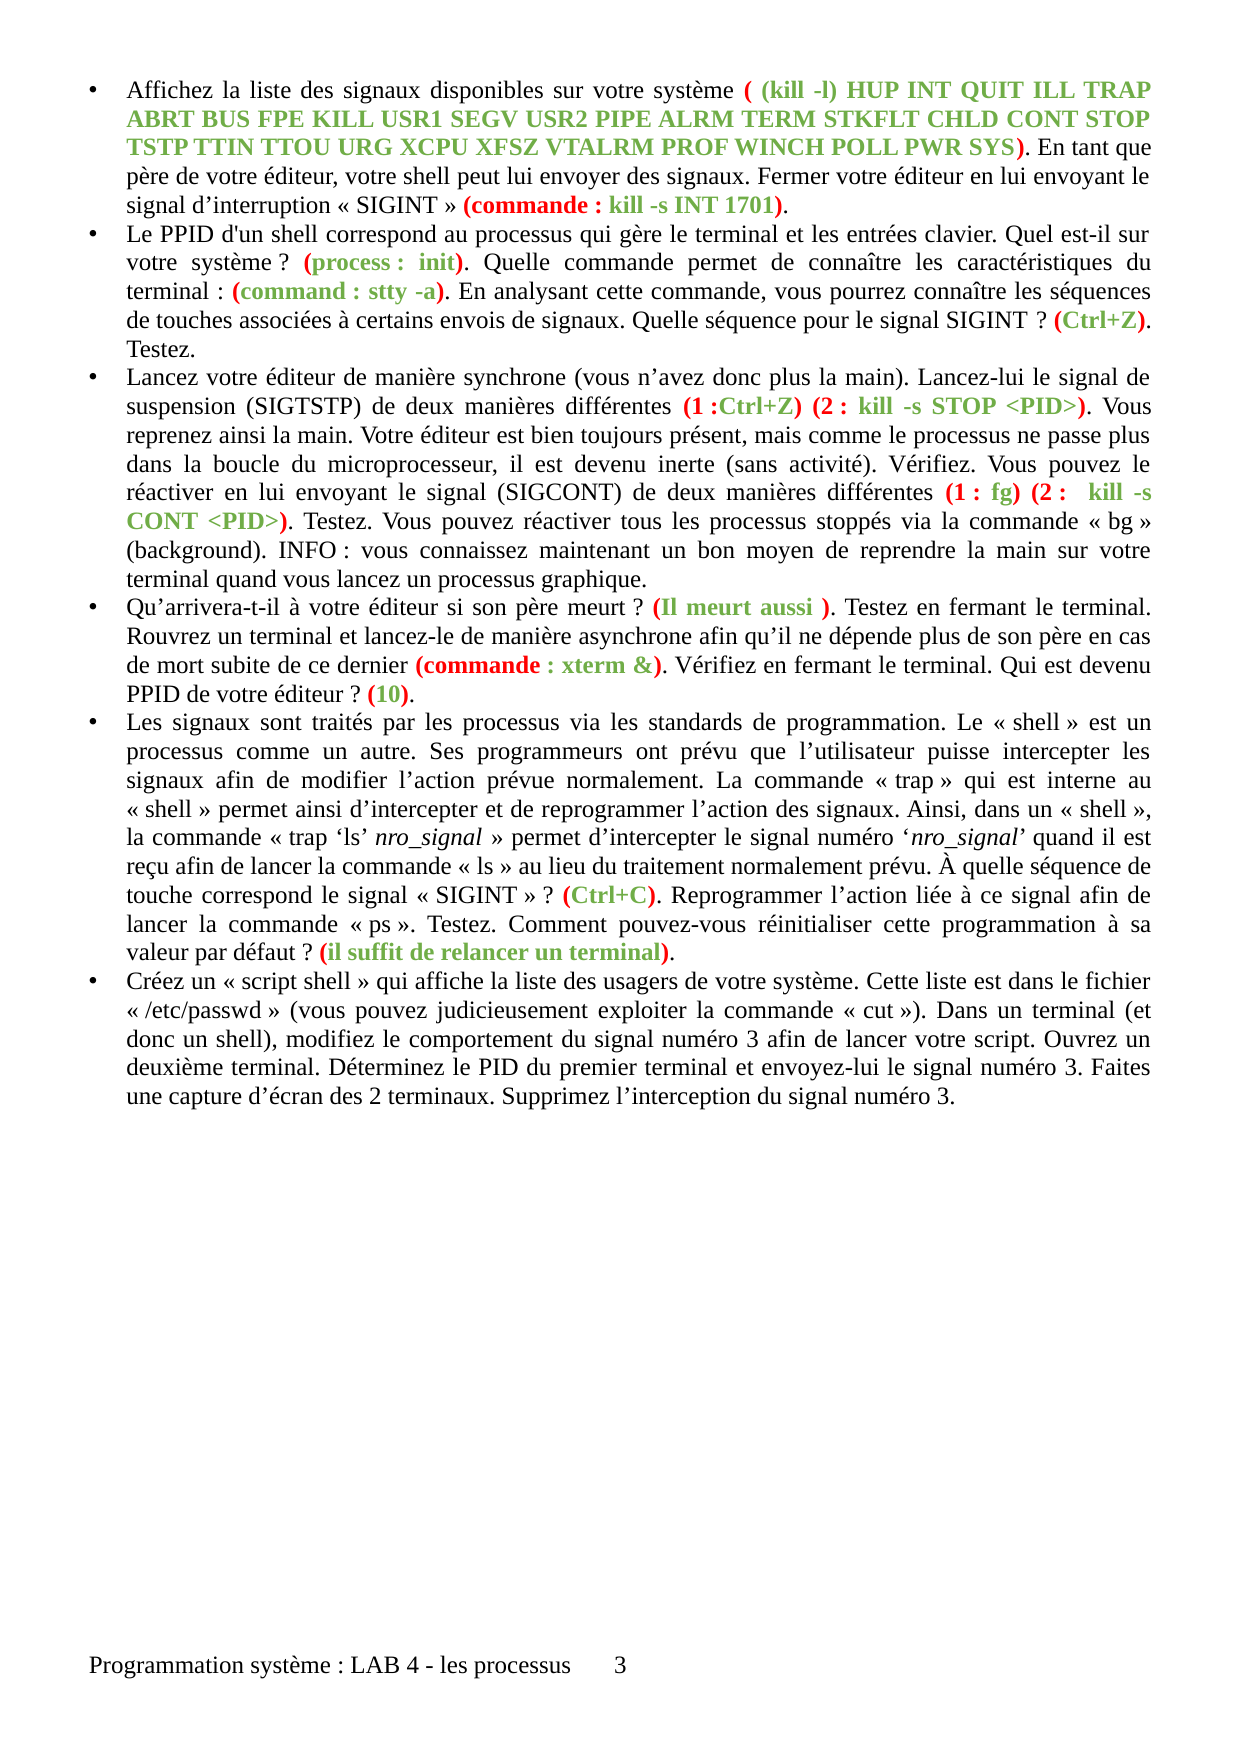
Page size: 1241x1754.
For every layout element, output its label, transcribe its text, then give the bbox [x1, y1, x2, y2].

list Le PPID d'un shell correspond au processus qui gère le terminal et les entrées clavier. Quel est-il sur votre système ? (process : init). Quelle commande permet de connaître les caractéristiques du terminal : (command : stty -a). En analysant cette commande, vous pourrez connaître les séquences de touches associées à certains envois de signaux. Quelle séquence pour le signal SIGINT ? (Ctrl+Z). Testez. [88, 219, 1152, 362]
list Qu’arrivera-t-il à votre éditeur si son père meurt ? (Il meurt aussi ). Testez en fermant le terminal. Rouvrez un terminal et lancez-le de manière asynchrone afin qu’il ne dépende plus de son père en cas de mort subite de ce dernier (commande : xterm &). Vérifiez en fermant le terminal. Qui est devenu PPID de votre éditeur ? (10). [88, 592, 1152, 707]
list Lancez votre éditeur de manière synchrone (vous n’avez donc plus la main). Lancez-lui le signal de suspension (SIGTSTP) de deux manières différentes (1 :Ctrl+Z) (2 : kill -s STOP <PID>). Vous reprenez ainsi la main. Votre éditeur est bien toujours présent, mais comme le processus ne passe plus dans la boucle du microprocesseur, il est devenu inerte (sans activité). Vérifiez. Vous pouvez le réactiver en lui envoyant le signal (SIGCONT) de deux manières différentes (1 : fg) (2 : kill -s CONT <PID>). Testez. Vous pouvez réactiver tous les processus stoppés via la commande « bg » (background). INFO : vous connaissez maintenant un bon moyen de reprendre la main sur votre terminal quand vous lancez un processus graphique. [88, 362, 1152, 592]
list Les signaux sont traités par les processus via les standards de programmation. Le « shell » est un processus comme un autre. Ses programmeurs ont prévu que l’utilisateur puisse intercepter les signaux afin de modifier l’action prévue normalement. La commande « trap » qui est interne au « shell » permet ainsi d’intercepter et de reprogrammer l’action des signaux. Ainsi, dans un « shell », la commande « trap ‘ls’ nro_signal » permet d’intercepter le signal numéro ‘nro_signal’ quand il est reçu afin de lancer la commande « ls » au lieu du traitement normalement prévu. À quelle séquence de touche correspond le signal « SIGINT » ? (Ctrl+C). Reprogrammer l’action liée à ce signal afin de lancer la commande « ps ». Testez. Comment pouvez-vous réinitialiser cette programmation à sa valeur par défaut ? (il suffit de relancer un terminal). [88, 707, 1152, 966]
list Créez un « script shell » qui affiche la liste des usagers de votre système. Cette liste est dans le fichier « /etc/passwd » (vous pouvez judicieusement exploiter la commande « cut »). Dans un terminal (et donc un shell), modifiez le comportement du signal numéro 3 afin de lancer votre script. Ouvrez un deuxième terminal. Déterminez le PID du premier terminal et envoyez-lui le signal numéro 3. Faites une capture d’écran des 2 terminaux. Supprimez l’interception du signal numéro 3. [88, 966, 1152, 1110]
list Affichez la liste des signaux disponibles sur votre système ( (kill -l) HUP INT QUIT ILL TRAP ABRT BUS FPE KILL USR1 SEGV USR2 PIPE ALRM TERM STKFLT CHLD CONT STOP TSTP TTIN TTOU URG XCPU XFSZ VTALRM PROF WINCH POLL PWR SYS). En tant que père de votre éditeur, votre shell peut lui envoyer des signaux. Fermer votre éditeur en lui envoyant le signal d’interruption « SIGINT » (commande : kill -s INT 1701). [88, 75, 1152, 219]
